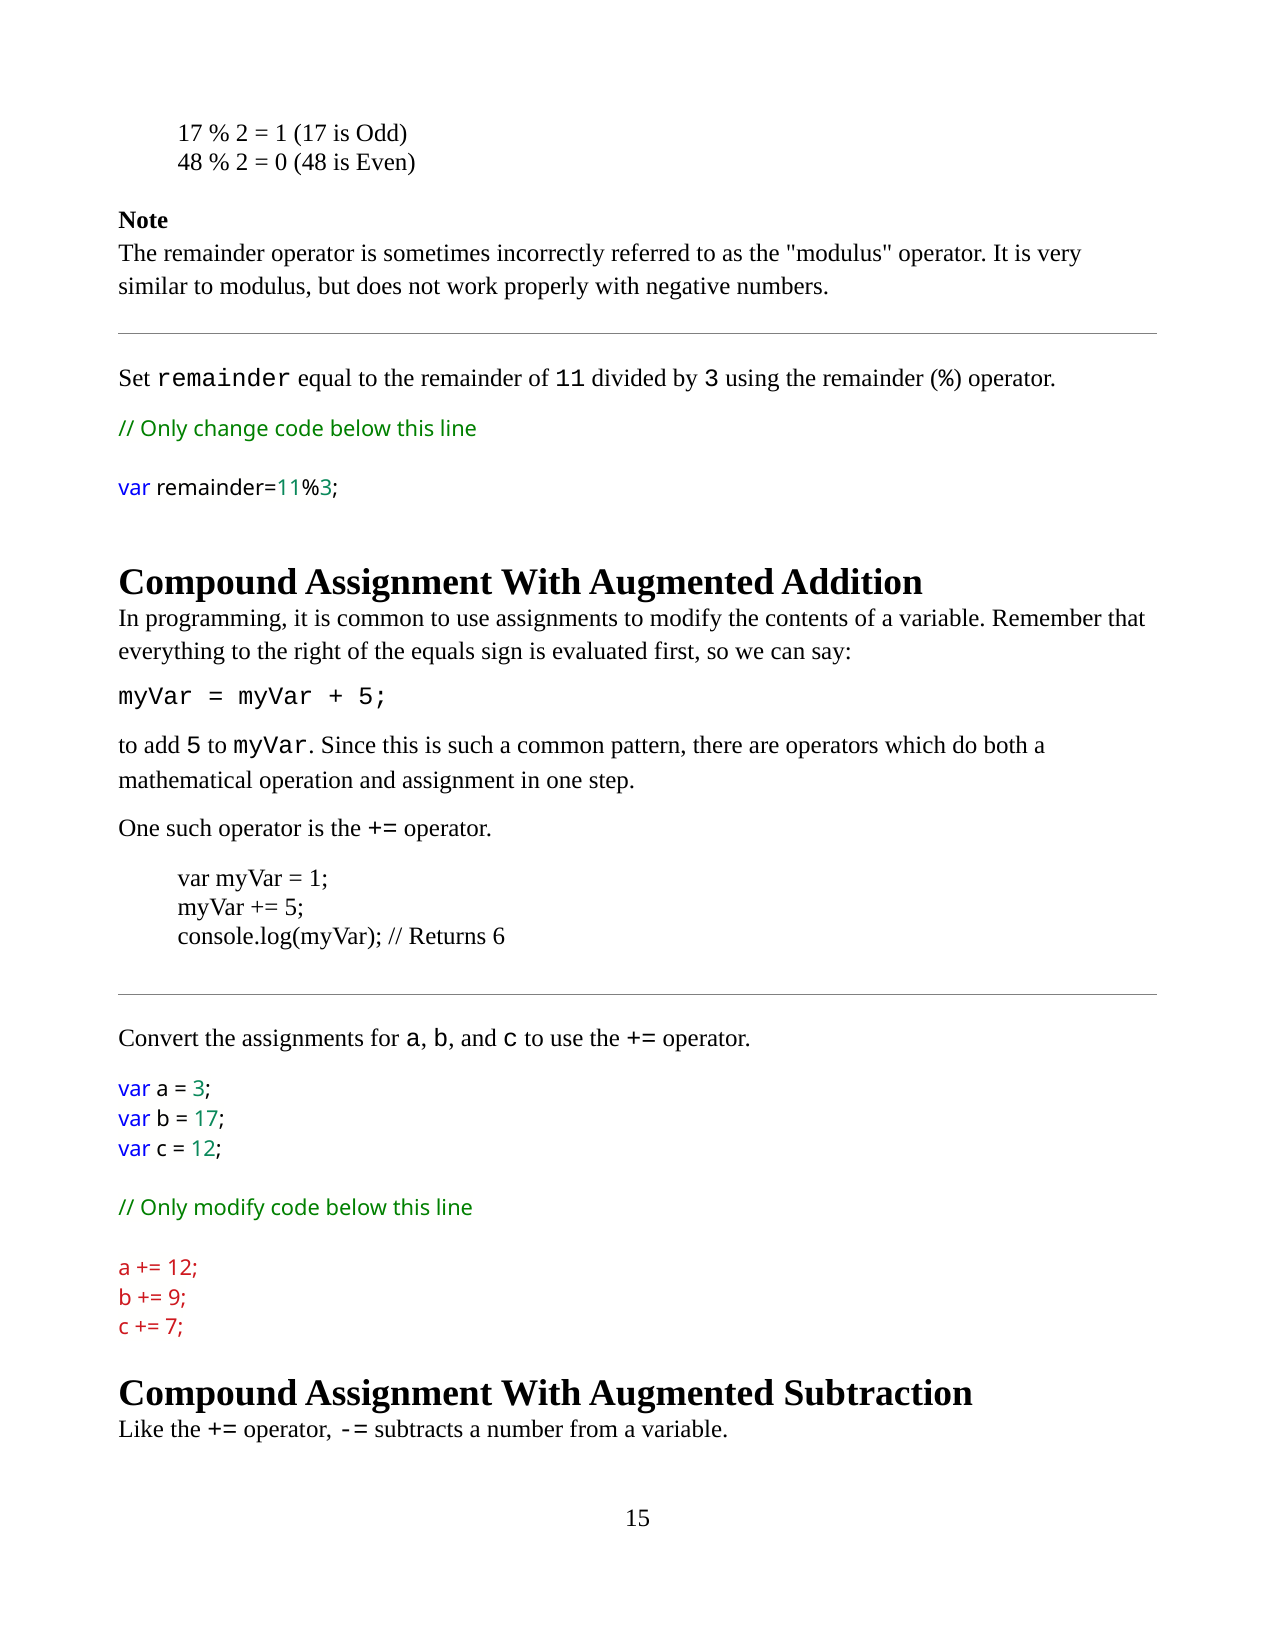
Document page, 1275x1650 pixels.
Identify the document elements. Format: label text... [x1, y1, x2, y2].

text One such operator is the += operator. [118, 813, 1157, 844]
text myVar = myVar + 5; [118, 683, 1157, 712]
text var remainder=11%3; [118, 472, 1157, 502]
text Set remainder equal to the remainder of 11 divided by 3 using the remainder (%) operator. [118, 363, 1157, 394]
text a += 12; [118, 1252, 1157, 1281]
subtitle Compound Assignment With Augmented Addition [118, 560, 1157, 603]
text var b = 17; [118, 1103, 1157, 1133]
text Convert the assignments for a, b, and c to use the += operator. [118, 1023, 1157, 1054]
text to add 5 to myVar. Since this is such a common pattern, there are operators which do both a mathematical operation and assignment in one step. [118, 731, 1157, 794]
text // Only modify code below this line [118, 1192, 1157, 1222]
text // Only change code below this line [118, 413, 1157, 443]
text Like the += operator, -= subtracts a number from a variable. [118, 1414, 1157, 1445]
text var myVar = 1; myVar += 5; console.log(myVar); // Returns 6 [177, 863, 1098, 949]
text var a = 3; [118, 1073, 1157, 1103]
text 17 % 2 = 1 (17 is Odd) 48 % 2 = 0 (48 is Even) [177, 118, 1098, 176]
text In programming, it is common to use assignments to modify the contents of a variable. Remember that everything to the right of the equals sign is evaluated first, so we can say: [118, 603, 1157, 664]
text var c = 12; [118, 1133, 1157, 1162]
subtitle Compound Assignment With Augmented Subtraction [118, 1371, 1157, 1414]
text b += 9; [118, 1281, 1157, 1311]
text Note The remainder operator is sometimes incorrectly referred to as the "modulus" operator. It is very similar to modulus, but does not work properly with negative numbers. [118, 205, 1157, 300]
text c += 7; [118, 1311, 1157, 1341]
